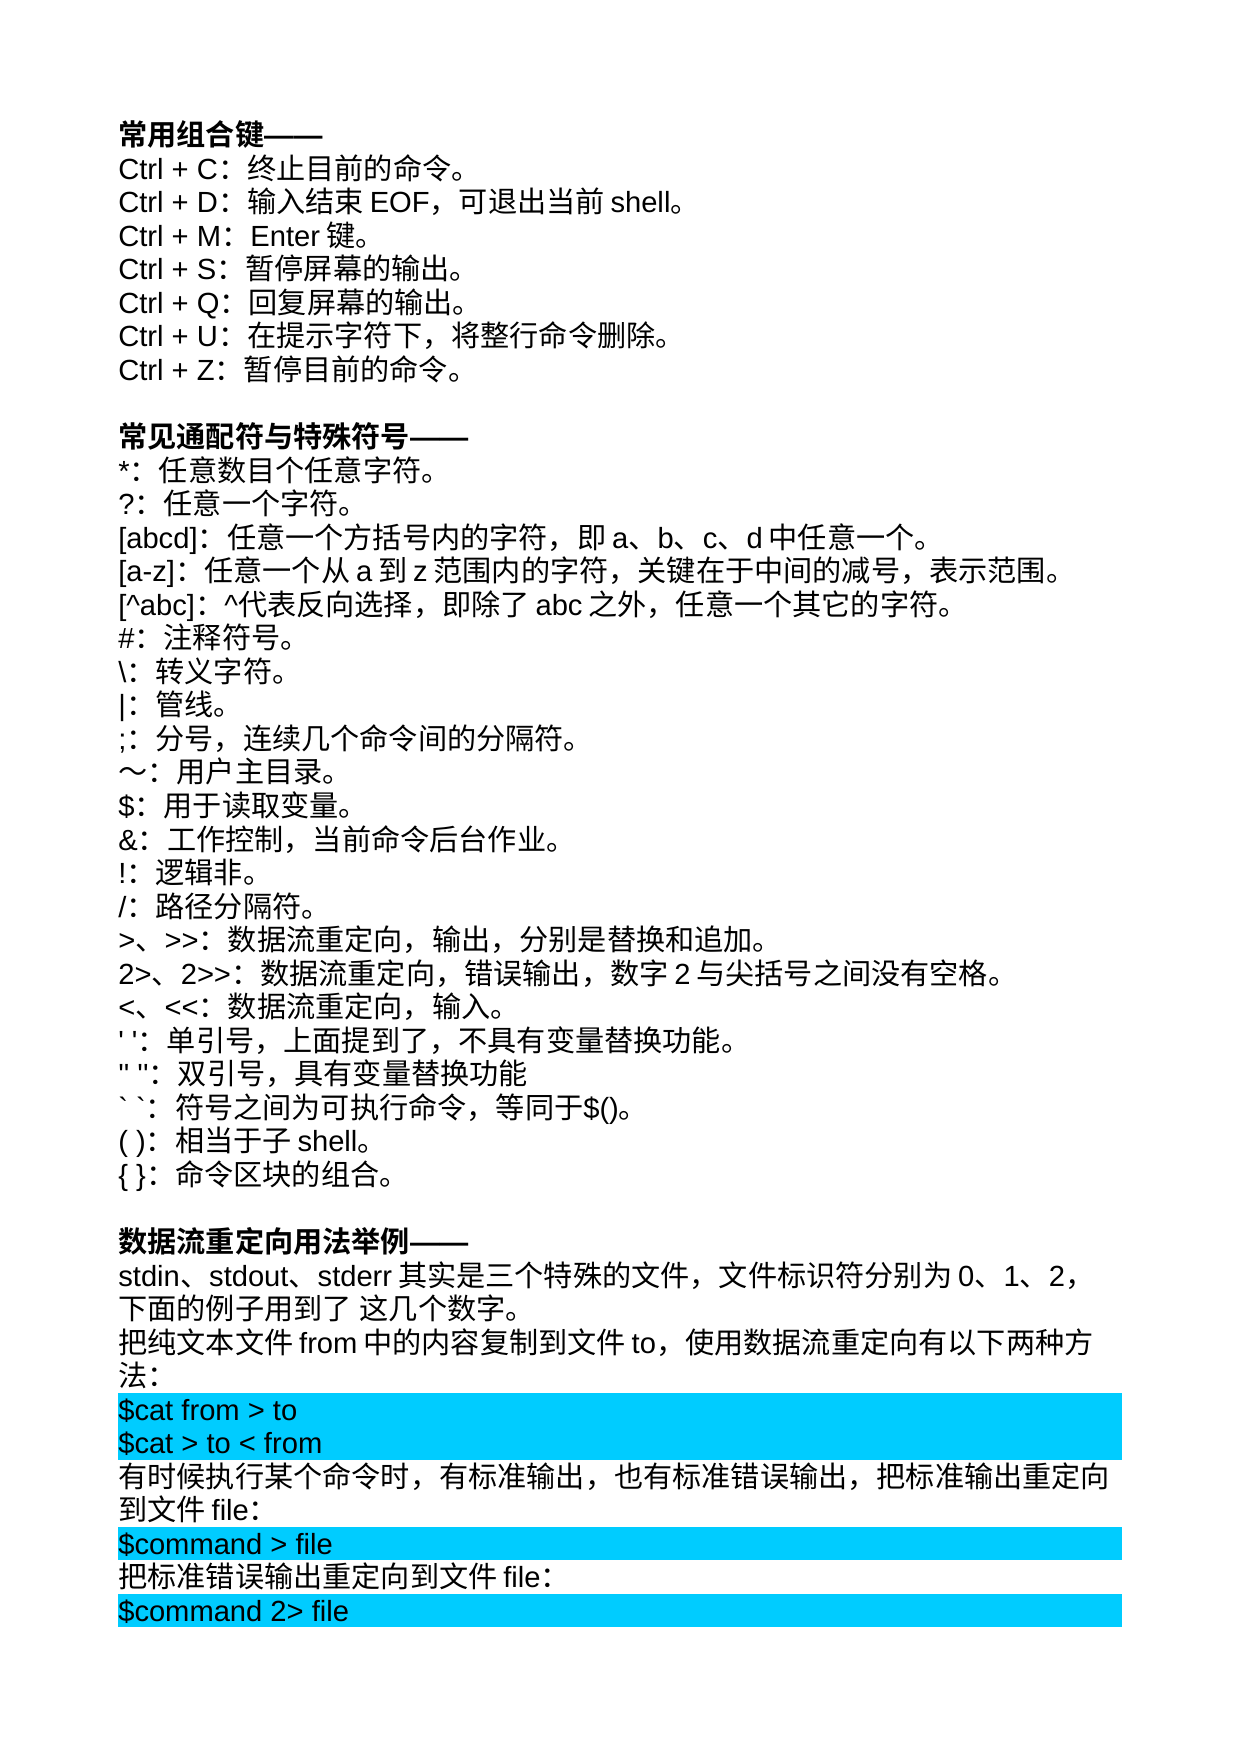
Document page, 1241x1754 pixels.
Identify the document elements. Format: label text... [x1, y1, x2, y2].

text { }：命令区块的组合。 [118, 1158, 1122, 1191]
text ?：任意一个字符。 [118, 487, 1122, 521]
text !：逻辑非。 [118, 856, 1122, 889]
text Ctrl + U：在提示字符下，将整行命令删除。 [118, 319, 1122, 353]
text 常见通配符与特殊符号—— [118, 420, 1122, 453]
text |：管线。 [118, 688, 1122, 722]
text 常用组合键—— [118, 118, 1122, 152]
text $command 2> file [118, 1594, 1122, 1627]
text Ctrl + M：Enter键。 [118, 219, 1122, 252]
text '' ''：双引号，具有变量替换功能 [118, 1057, 1122, 1091]
text ' '：单引号，上面提到了，不具有变量替换功能。 [118, 1024, 1122, 1057]
text Ctrl + S：暂停屏幕的输出。 [118, 252, 1122, 286]
text \：转义字符。 [118, 655, 1122, 688]
text Ctrl + Z：暂停目前的命令。 [118, 353, 1122, 386]
text [^abc]：^代表反向选择，即除了abc之外，任意一个其它的字符。 [118, 588, 1122, 621]
text 有时候执行某个命令时，有标准输出，也有标准错误输出，把标准输出重定向到文件file： [118, 1460, 1122, 1527]
text >、>>：数据流重定向，输出，分别是替换和追加。 [118, 923, 1122, 957]
text Ctrl + C：终止目前的命令。 [118, 152, 1122, 185]
text $cat from > to [118, 1393, 1122, 1426]
text ` `：符号之间为可执行命令，等同于$()。 [118, 1091, 1122, 1124]
text [a-z]：任意一个从a到z范围内的字符，关键在于中间的减号，表示范围。 [118, 554, 1122, 588]
text *：任意数目个任意字符。 [118, 453, 1122, 487]
text [abcd]：任意一个方括号内的字符，即a、b、c、d中任意一个。 [118, 521, 1122, 554]
text $command > file [118, 1527, 1122, 1560]
text Ctrl + D：输入结束EOF，可退出当前shell。 [118, 185, 1122, 219]
text <、<<：数据流重定向，输入。 [118, 990, 1122, 1024]
text 把纯文本文件from中的内容复制到文件to，使用数据流重定向有以下两种方法： [118, 1326, 1122, 1393]
text 2>、2>>：数据流重定向，错误输出，数字2与尖括号之间没有空格。 [118, 957, 1122, 990]
text stdin、stdout、stderr其实是三个特殊的文件，文件标识符分别为0、1、2，下面的例子用到了 这几个数字。 [118, 1258, 1122, 1326]
text Ctrl + Q：回复屏幕的输出。 [118, 286, 1122, 319]
text #：注释符号。 [118, 621, 1122, 655]
text ;：分号，连续几个命令间的分隔符。 [118, 722, 1122, 755]
text 数据流重定向用法举例—— [118, 1225, 1122, 1258]
text 把标准错误输出重定向到文件file： [118, 1560, 1122, 1594]
text $cat > to < from [118, 1426, 1122, 1460]
text &：工作控制，当前命令后台作业。 [118, 822, 1122, 856]
text $：用于读取变量。 [118, 789, 1122, 822]
text ～：用户主目录。 [118, 755, 1122, 789]
text ( )：相当于子shell。 [118, 1124, 1122, 1158]
text /：路径分隔符。 [118, 889, 1122, 923]
